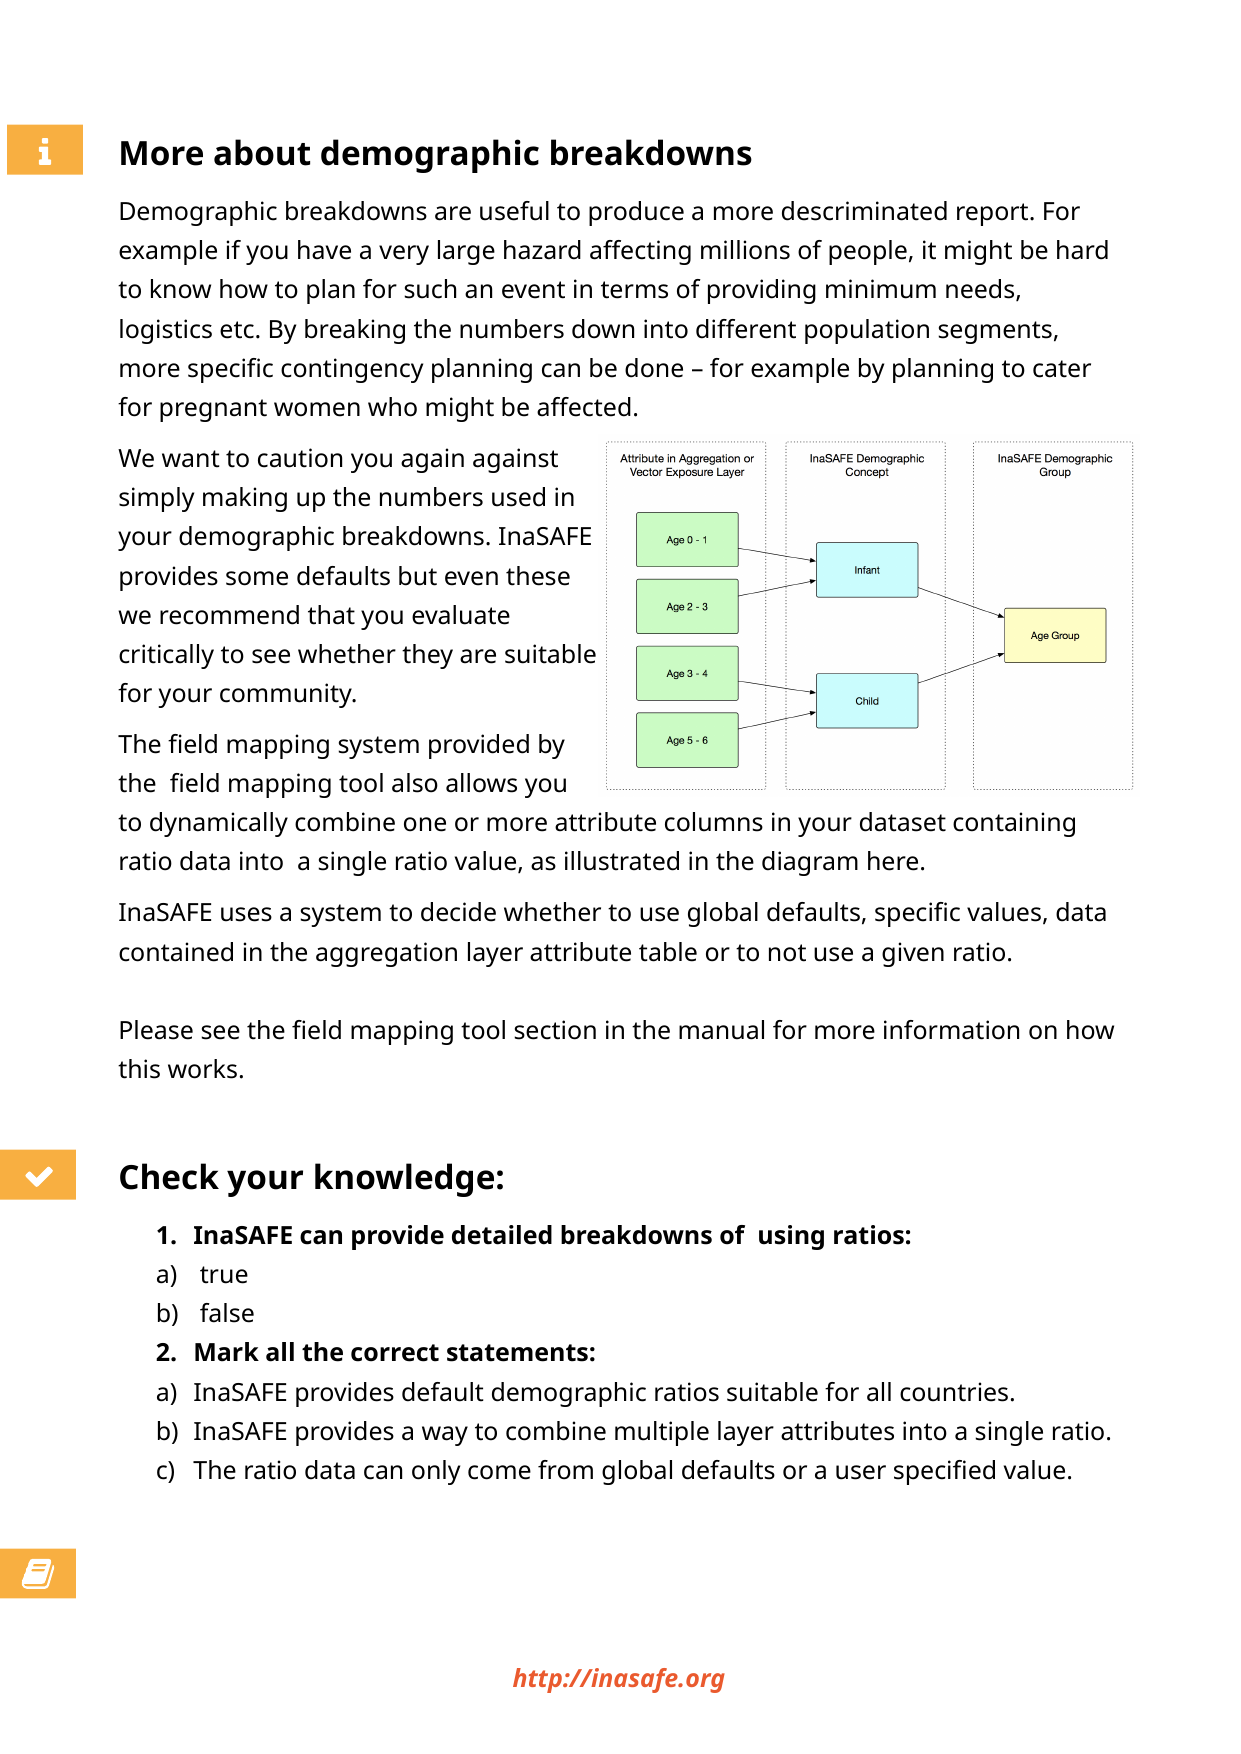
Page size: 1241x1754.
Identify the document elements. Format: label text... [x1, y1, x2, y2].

list false [156, 1296, 1122, 1330]
list Mark all the correct statements: [156, 1335, 1122, 1369]
list InaSAFE provides default demographic ratios suitable for all countries. [156, 1374, 1122, 1408]
text The field mapping system provided by the field mapping tool also allows you to dynamically combine one or more attribute columns in your dataset containing ratio data into a single ratio value, as illustrated in the diagram here. [118, 727, 1122, 878]
text Demographic breakdowns are useful to produce a more descriminated report. For example if you have a very large hazard affecting millions of people, it might be hard to know how to plan for such an event in terms of providing minimum needs, logistics etc. By breaking the numbers down into different population segments, more specific contingency planning can be done – for example by planning to cater for pregnant women who might be affected. [118, 194, 1122, 424]
list InaSAFE provides a way to combine multiple layer attributes into a single ratio. [156, 1413, 1122, 1447]
text We want to caution you again against simply making up the numbers used in your demographic breakdowns. InaSAFE provides some defaults but even these we recommend that you evaluate critically to see whether they are suitable for your community. [118, 441, 597, 710]
list The ratio data can only come from global defaults or a user specified value. [156, 1452, 1122, 1487]
text InaSAFE uses a system to decide whether to use global defaults, specific values, data contained in the aggregation layer attribute table or to not use a given ratio. Please see the field mapping tool section in the manual for more information on how this works. [118, 895, 1122, 1086]
list true [156, 1257, 1122, 1291]
picture [597, 434, 1140, 797]
list InaSAFE can provide detailed breakdowns of using ratios: [156, 1217, 1122, 1252]
subtitle More about demographic breakdowns [118, 130, 1122, 175]
subtitle Check your knowledge: [118, 1153, 1122, 1199]
